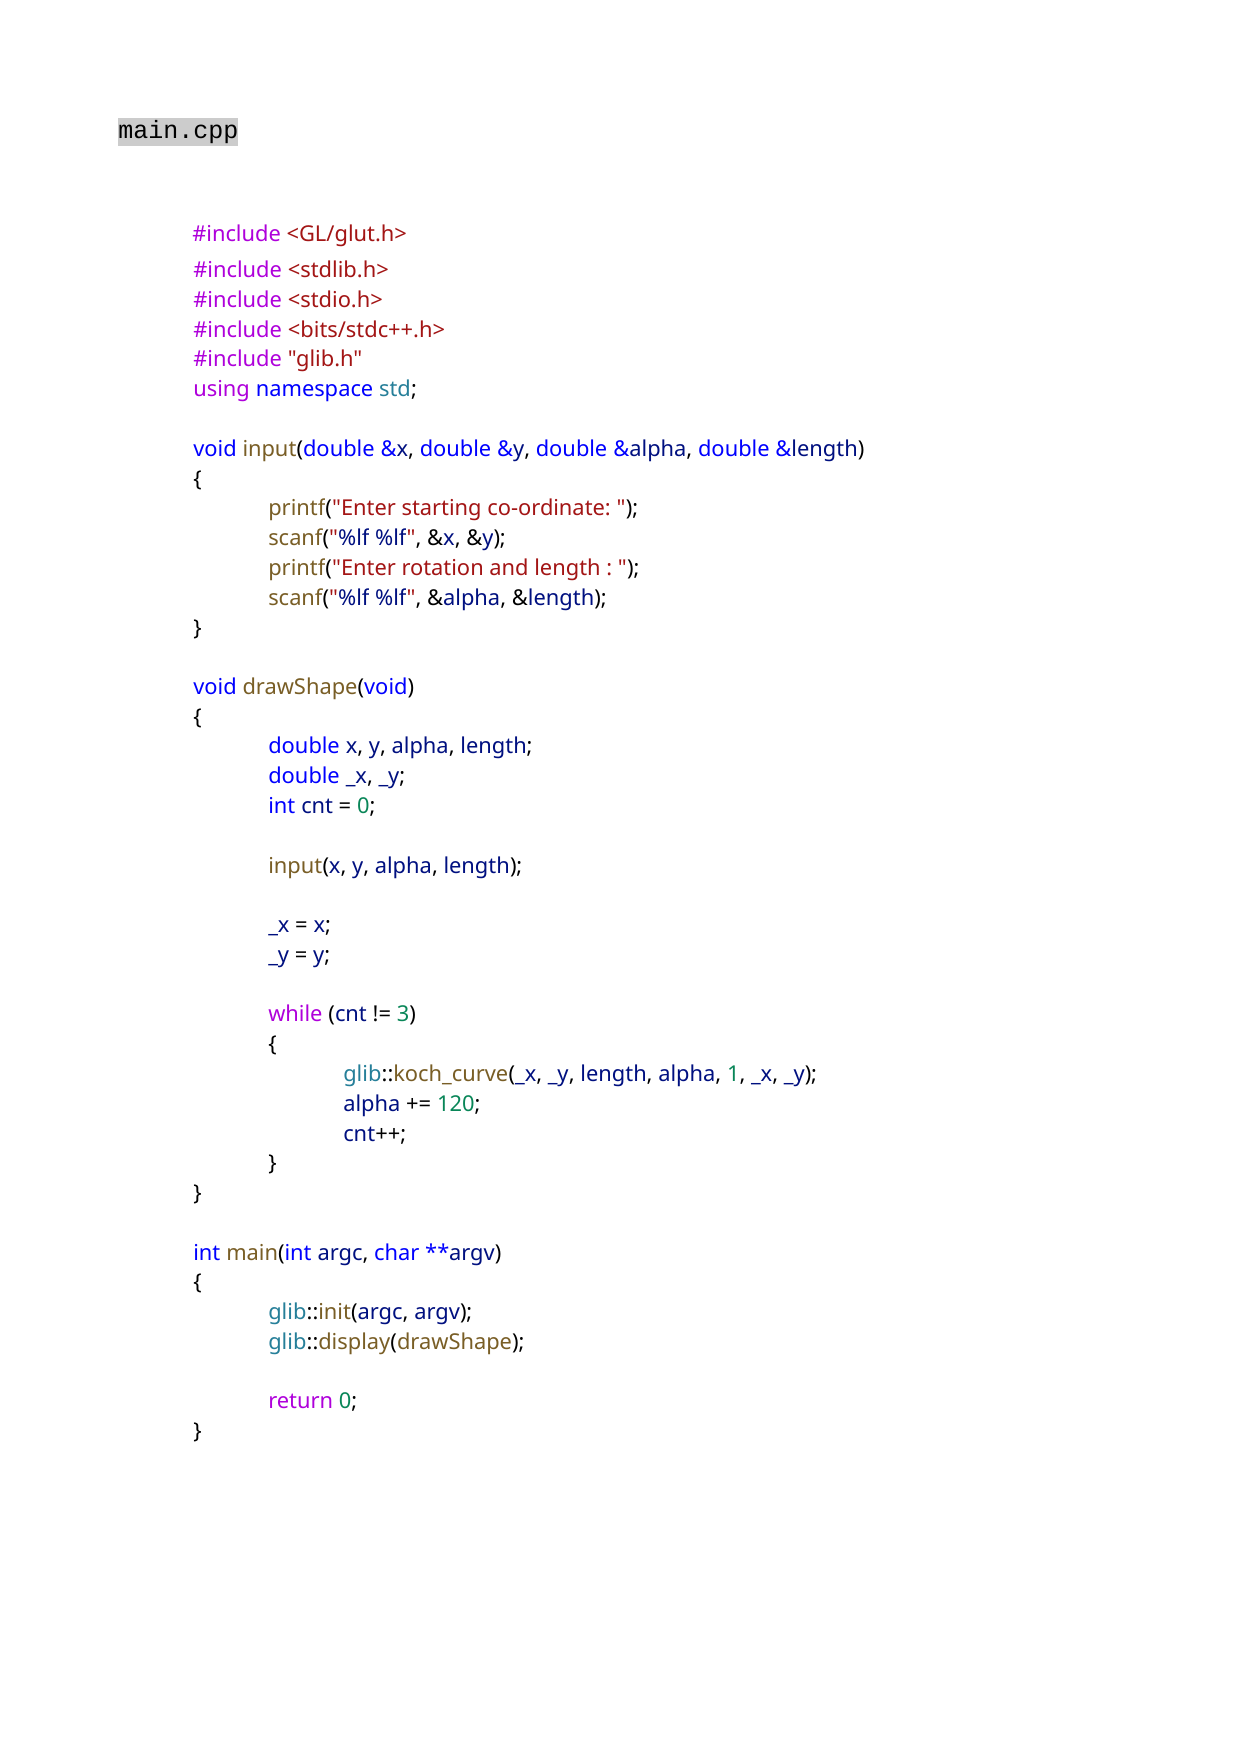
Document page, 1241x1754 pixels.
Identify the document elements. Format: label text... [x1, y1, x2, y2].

text #include "glib.h" [193, 343, 1122, 373]
text double x, y, alpha, length; [268, 731, 1122, 760]
text } [193, 1177, 1122, 1207]
text using namespace std; [193, 373, 1122, 403]
text int cnt = 0; [268, 790, 1122, 820]
text glib::display(drawShape); [268, 1326, 1122, 1356]
text { [193, 1266, 1122, 1296]
text #include <stdio.h> [193, 284, 1122, 314]
text #include <GL/glut.h> [192, 218, 1122, 248]
text glib::init(argc, argv); [268, 1296, 1122, 1326]
text cnt++; [343, 1117, 1122, 1147]
text { [193, 701, 1122, 731]
text alpha += 120; [343, 1088, 1122, 1117]
text return 0; [268, 1385, 1122, 1415]
text { [268, 1028, 1122, 1058]
text void input(double &x, double &y, double &alpha, double &length) [193, 433, 1122, 462]
text input(x, y, alpha, length); [268, 849, 1122, 879]
text void drawShape(void) [193, 671, 1122, 701]
text _x = x; [268, 909, 1122, 939]
text } [193, 1415, 1122, 1445]
text int main(int argc, char **argv) [193, 1237, 1122, 1266]
text glib::koch_curve(_x, _y, length, alpha, 1, _x, _y); [343, 1058, 1122, 1088]
text scanf("%lf %lf", &alpha, &length); [268, 582, 1122, 611]
text printf("Enter rotation and length : "); [268, 552, 1122, 582]
text printf("Enter starting co-ordinate: "); [268, 492, 1122, 522]
text while (cnt != 3) [268, 998, 1122, 1028]
text main.cpp [118, 118, 1122, 146]
text } [268, 1147, 1122, 1177]
text scanf("%lf %lf", &x, &y); [268, 522, 1122, 552]
text _y = y; [268, 939, 1122, 969]
text double _x, _y; [268, 760, 1122, 790]
text } [193, 611, 1122, 641]
text { [193, 462, 1122, 492]
text #include <stdlib.h> [193, 254, 1122, 284]
text #include <bits/stdc++.h> [193, 314, 1122, 343]
